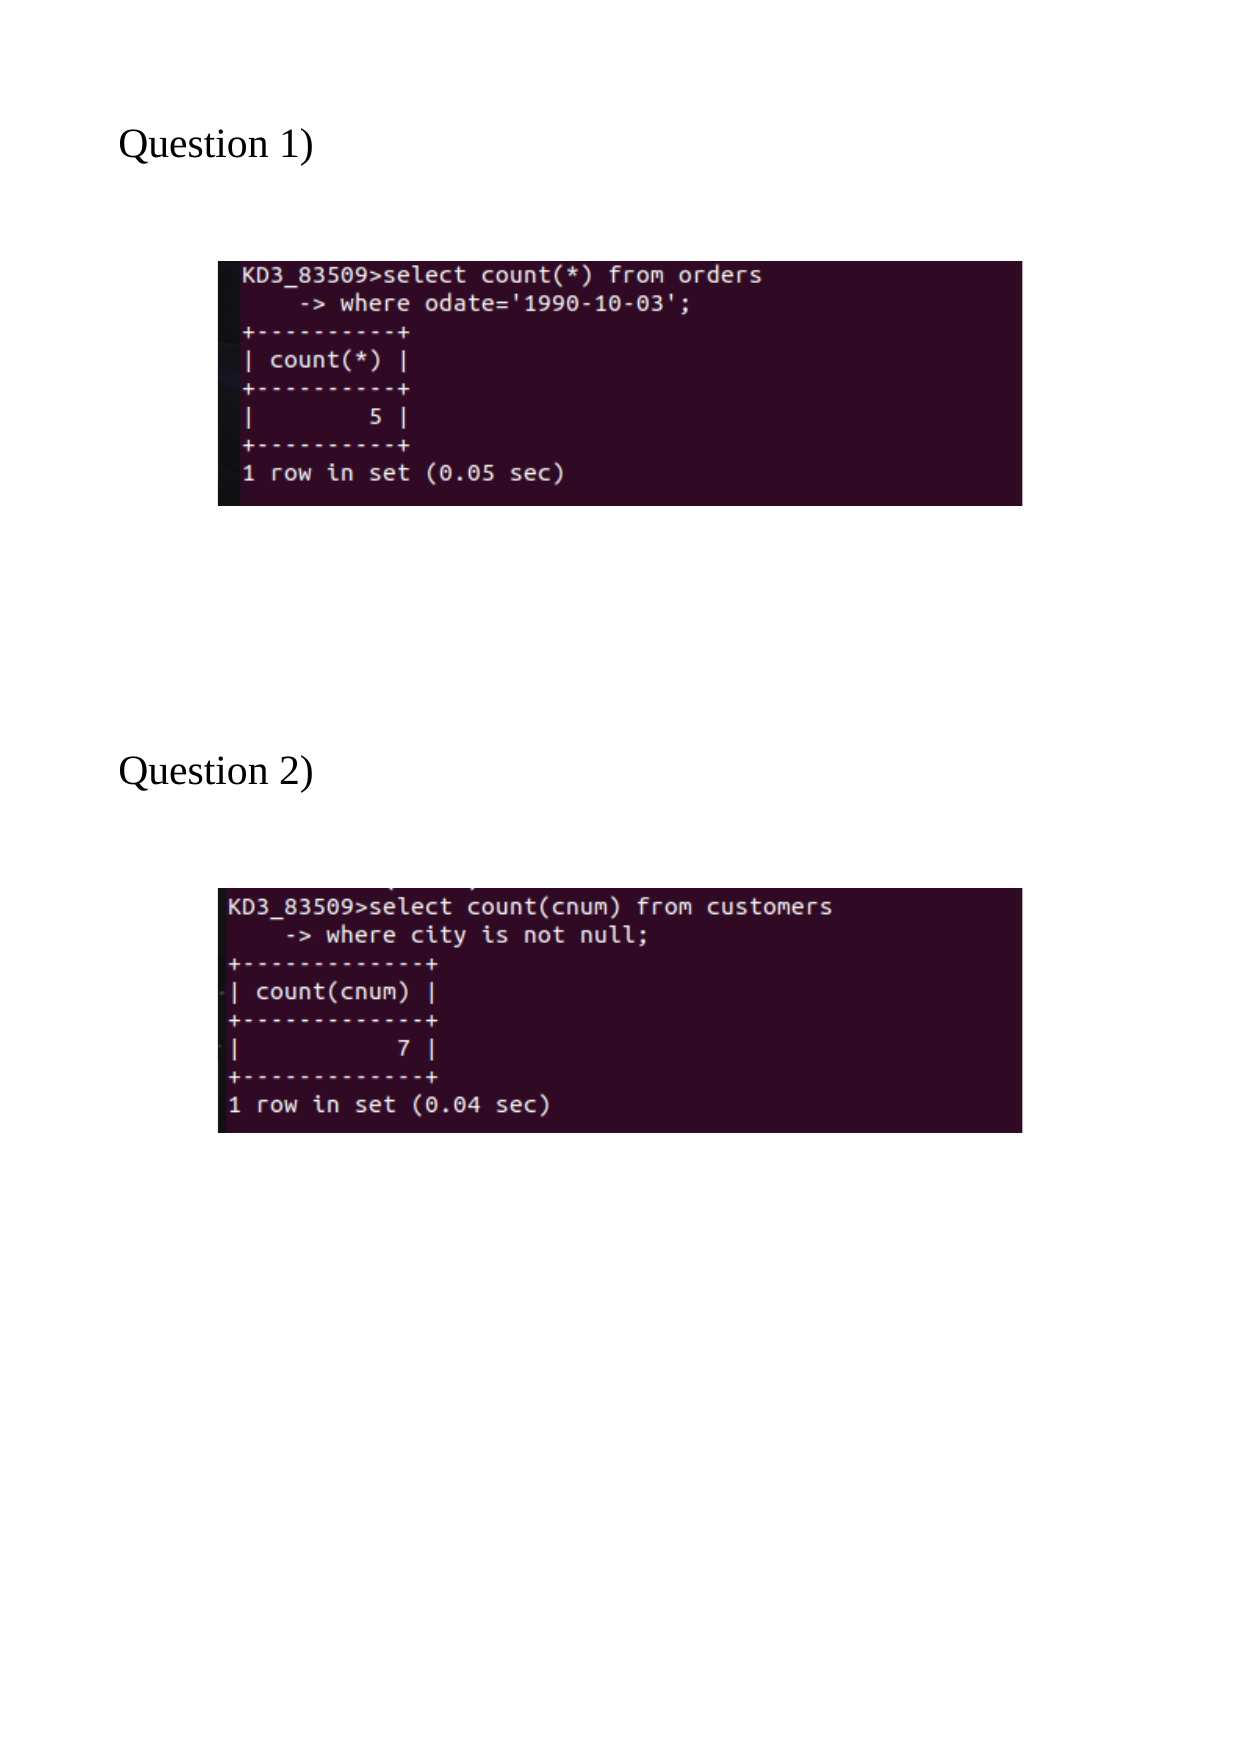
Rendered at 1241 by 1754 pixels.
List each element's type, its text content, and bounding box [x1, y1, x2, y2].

picture [217, 888, 1023, 1133]
text Question 2) [118, 745, 1122, 793]
picture [217, 261, 1023, 506]
text Question 1) [118, 118, 1122, 166]
